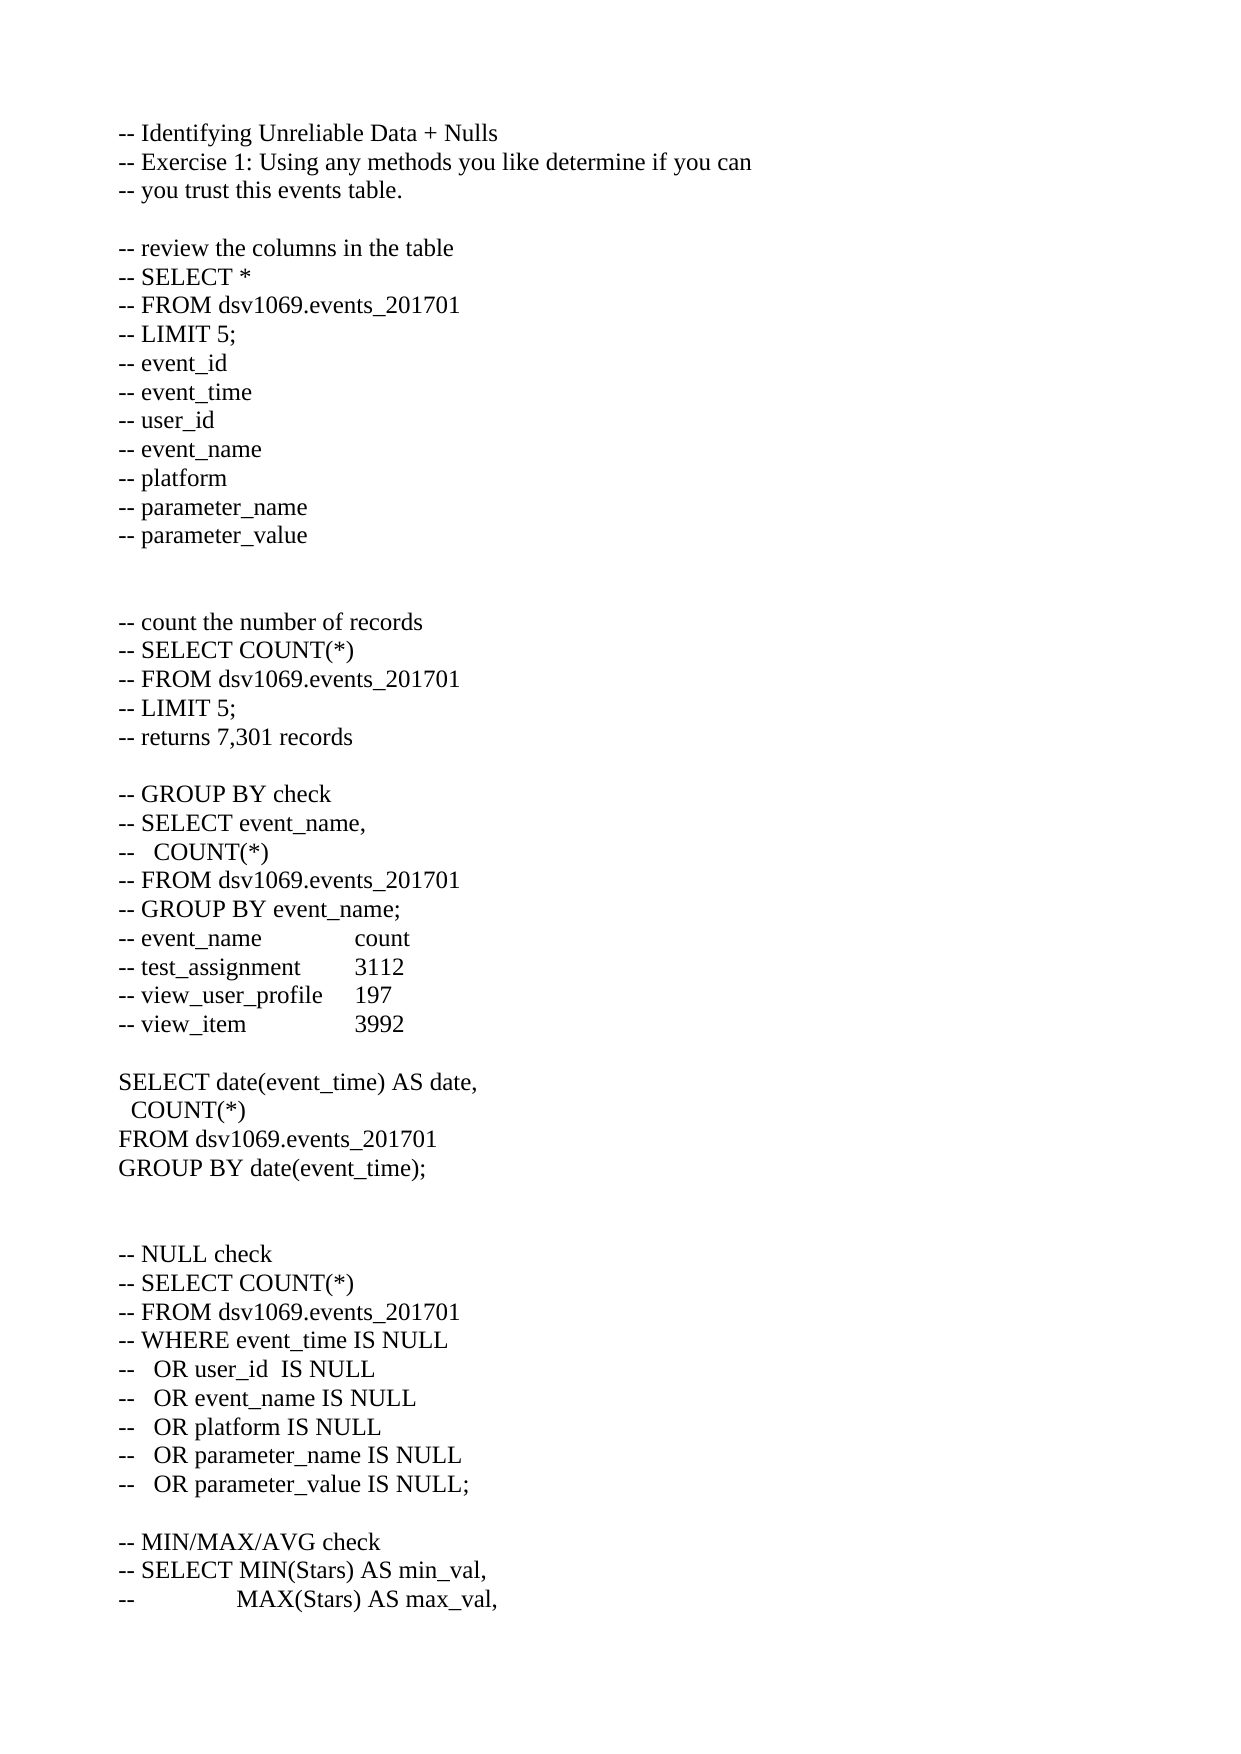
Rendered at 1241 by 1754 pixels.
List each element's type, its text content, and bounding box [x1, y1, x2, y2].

text -- event_id [118, 348, 1122, 377]
text -- platform [118, 463, 1122, 492]
text -- COUNT(*) [118, 837, 1122, 866]
text -- user_id [118, 406, 1122, 434]
text -- view_item 3992 [118, 1009, 1122, 1038]
text -- event_time [118, 377, 1122, 406]
text -- Identifying Unreliable Data + Nulls [118, 118, 1122, 147]
text -- returns 7,301 records [118, 722, 1122, 751]
text -- SELECT * [118, 262, 1122, 291]
text COUNT(*) [118, 1096, 1122, 1124]
text FROM dsv1069.events_201701 [118, 1124, 1122, 1153]
text -- OR platform IS NULL [118, 1412, 1122, 1441]
text -- GROUP BY check [118, 779, 1122, 808]
text -- WHERE event_time IS NULL [118, 1326, 1122, 1354]
text -- SELECT MIN(Stars) AS min_val, [118, 1556, 1122, 1584]
text -- Exercise 1: Using any methods you like determine if you can [118, 147, 1122, 176]
text -- OR event_name IS NULL [118, 1383, 1122, 1412]
text SELECT date(event_time) AS date, [118, 1067, 1122, 1096]
text -- OR user_id IS NULL [118, 1354, 1122, 1383]
text -- SELECT COUNT(*) [118, 636, 1122, 664]
text -- view_user_profile 197 [118, 981, 1122, 1009]
text -- OR parameter_name IS NULL [118, 1441, 1122, 1469]
text -- parameter_name [118, 492, 1122, 521]
text -- MIN/MAX/AVG check [118, 1527, 1122, 1556]
text -- test_assignment 3112 [118, 952, 1122, 981]
text -- FROM dsv1069.events_201701 [118, 866, 1122, 894]
text -- FROM dsv1069.events_201701 [118, 664, 1122, 693]
text -- parameter_value [118, 521, 1122, 549]
text -- count the number of records [118, 607, 1122, 636]
text -- OR parameter_value IS NULL; [118, 1469, 1122, 1498]
text -- SELECT event_name, [118, 808, 1122, 837]
text -- review the columns in the table [118, 233, 1122, 262]
text -- FROM dsv1069.events_201701 [118, 1297, 1122, 1326]
text -- SELECT COUNT(*) [118, 1268, 1122, 1297]
text -- MAX(Stars) AS max_val, [118, 1584, 1122, 1613]
text -- LIMIT 5; [118, 693, 1122, 722]
text -- FROM dsv1069.events_201701 [118, 291, 1122, 319]
text GROUP BY date(event_time); [118, 1153, 1122, 1182]
text -- event_name count [118, 923, 1122, 952]
text -- you trust this events table. [118, 176, 1122, 204]
text -- LIMIT 5; [118, 319, 1122, 348]
text -- NULL check [118, 1239, 1122, 1268]
text -- GROUP BY event_name; [118, 894, 1122, 923]
text -- event_name [118, 434, 1122, 463]
